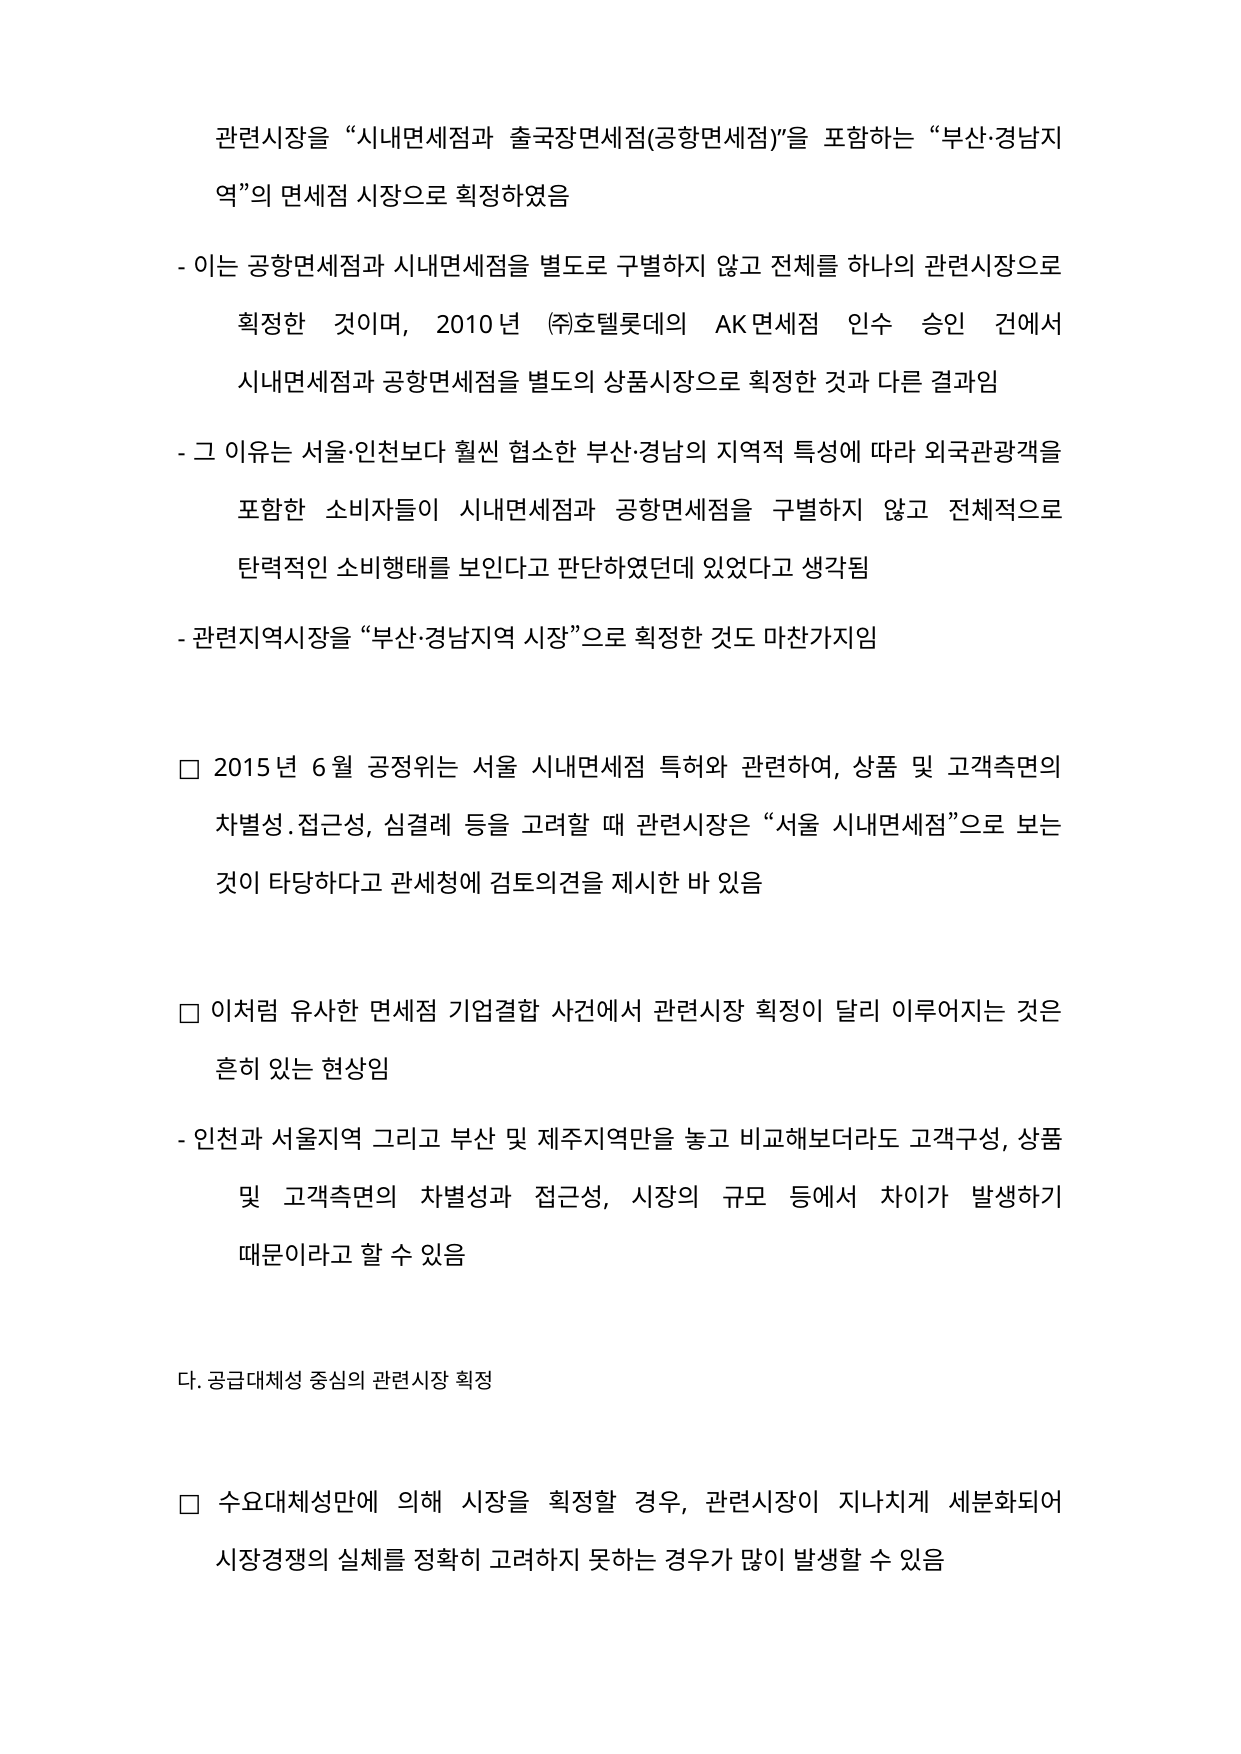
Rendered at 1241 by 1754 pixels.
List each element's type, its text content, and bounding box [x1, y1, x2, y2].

text 다. 공급대체성 중심의 관련시장 획정 [177, 1364, 1063, 1394]
text □ 수요대체성만에 의해 시장을 획정할 경우, 관련시장이 지나치게 세분화되어 시장경쟁의 실체를 정확히 고려하지 못하는 경우가 많이 발생할 수 있음 [177, 1483, 1063, 1577]
text - 관련지역시장을 “부산·경남지역 시장”으로 획정한 것도 마찬가지임 [177, 619, 1063, 655]
text - 이는 공항면세점과 시내면세점을 별도로 구별하지 않고 전체를 하나의 관련시장으로 획정한 것이며, 2010년 ㈜호텔롯데의 AK면세점 인수 승인 건에서 시내면세점과 공항면세점을 별도의 상품시장으로 획정한 것과 다른 결과임 [177, 246, 1063, 398]
text 관련시장을 “시내면세점과 출국장면세점(공항면세점)”을 포함하는 “부산·경남지역”의 면세점 시장으로 획정하였음 [177, 118, 1063, 212]
text □ 2015년 6월 공정위는 서울 시내면세점 특허와 관련하여, 상품 및 고객측면의 차별성․접근성, 심결례 등을 고려할 때 관련시장은 “서울 시내면세점”으로 보는 것이 타당하다고 관세청에 검토의견을 제시한 바 있음 [177, 747, 1063, 899]
text □ 이처럼 유사한 면세점 기업결합 사건에서 관련시장 획정이 달리 이루어지는 것은 흔히 있는 현상임 [177, 991, 1063, 1086]
text - 그 이유는 서울·인천보다 훨씬 협소한 부산·경남의 지역적 특성에 따라 외국관광객을 포함한 소비자들이 시내면세점과 공항면세점을 구별하지 않고 전체적으로 탄력적인 소비행태를 보인다고 판단하였던데 있었다고 생각됨 [177, 433, 1063, 585]
text - 인천과 서울지역 그리고 부산 및 제주지역만을 놓고 비교해보더라도 고객구성, 상품 및 고객측면의 차별성과 접근성, 시장의 규모 등에서 차이가 발생하기 때문이라고 할 수 있음 [177, 1120, 1063, 1272]
